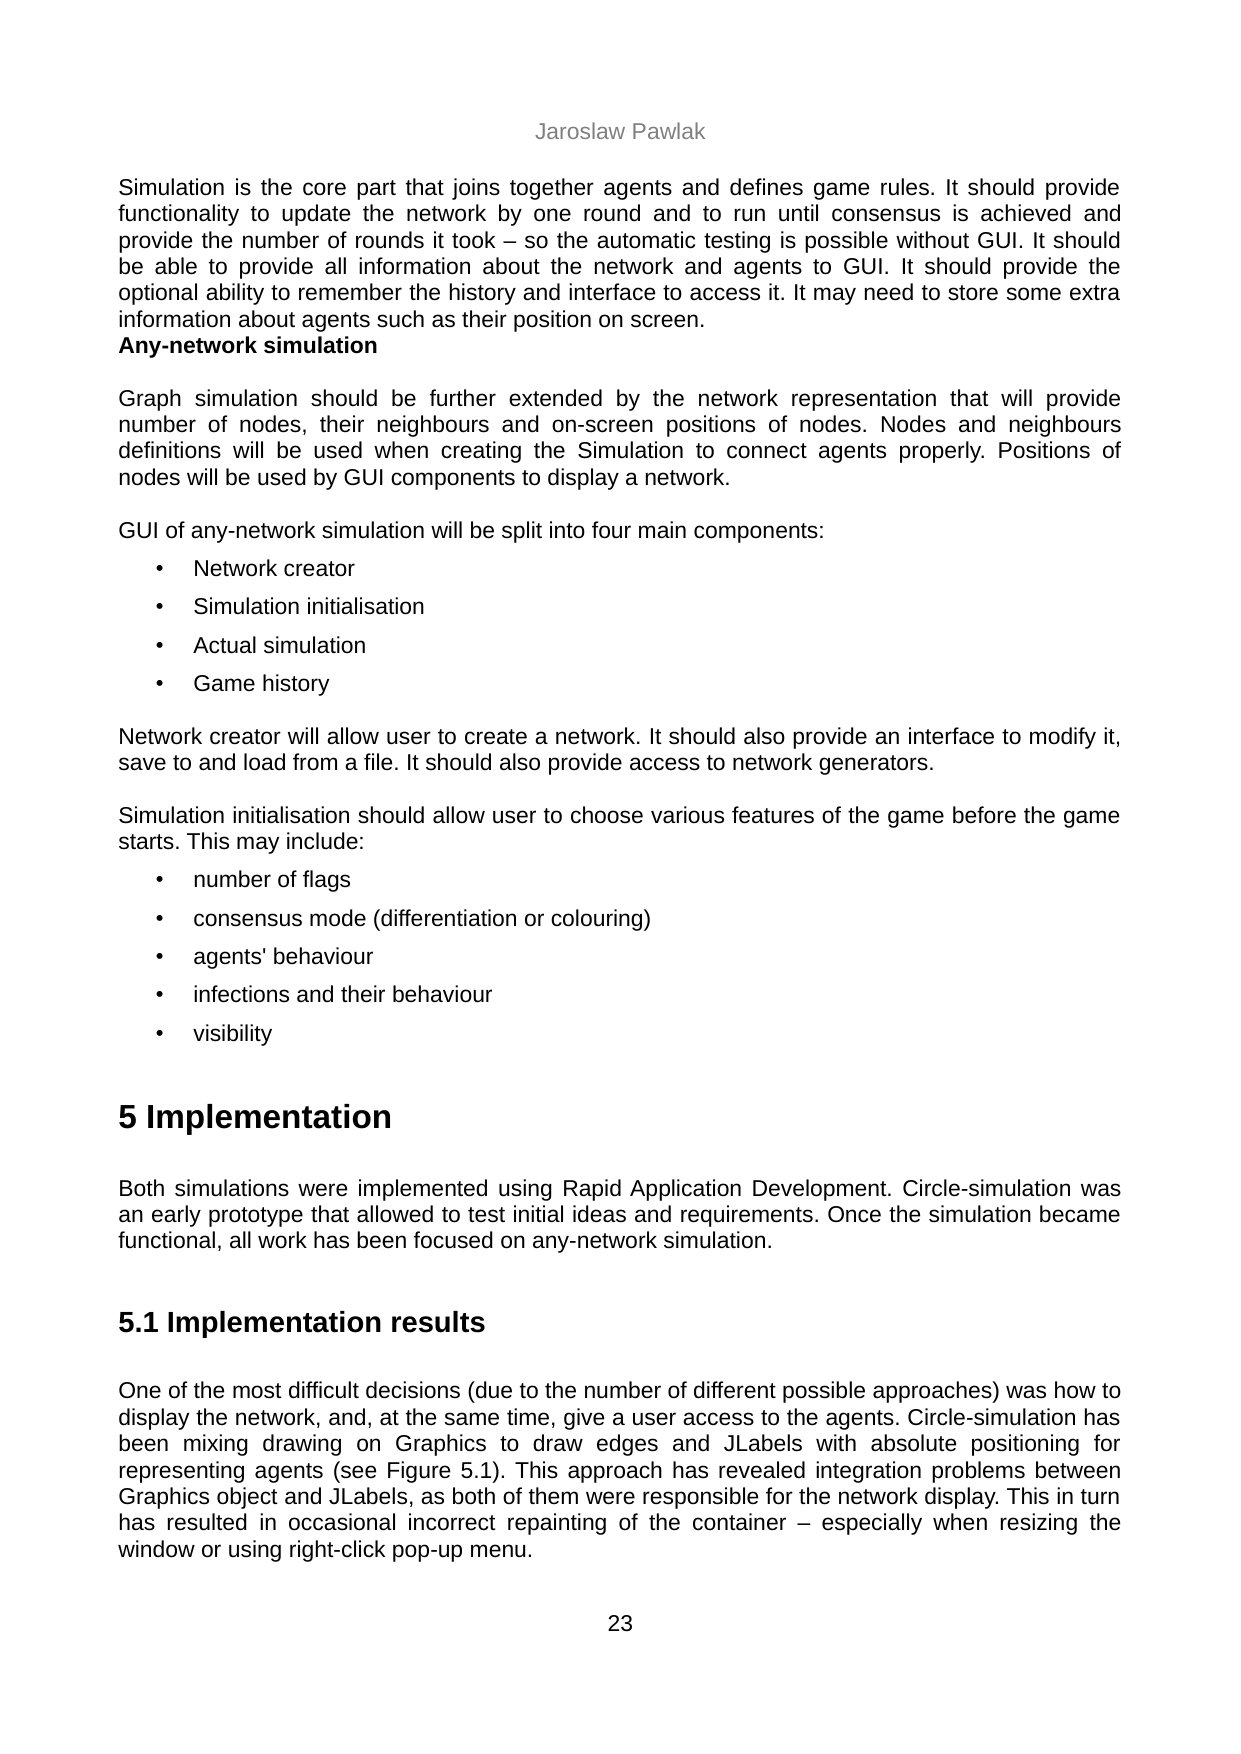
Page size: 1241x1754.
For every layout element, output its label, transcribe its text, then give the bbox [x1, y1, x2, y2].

list consensus mode (differentiation or colouring) [156, 905, 1122, 931]
list Game history [156, 670, 1122, 696]
text Any-network simulation [118, 332, 1122, 358]
text Simulation is the core part that joins together agents and defines game rules. It should provide functionality to update the network by one round and to run until consensus is achieved and provide the number of rounds it took – so the automatic testing is possible without GUI. It should be able to provide all information about the network and agents to GUI. It should provide the optional ability to remember the history and interface to access it. It may need to store some extra information about agents such as their position on screen. [118, 174, 1122, 332]
list visibility [156, 1020, 1122, 1046]
list Actual simulation [156, 632, 1122, 658]
list number of flags [156, 866, 1122, 893]
text Network creator will allow user to create a network. It should also provide an interface to modify it, save to and load from a file. It should also provide access to network generators. [118, 723, 1122, 775]
subtitle 5.1 Implementation results [118, 1305, 1122, 1339]
list infections and their behaviour [156, 981, 1122, 1008]
text Both simulations were implemented using Rapid Application Development. Circle-simulation was an early prototype that allowed to test initial ideas and requirements. Once the simulation became functional, all work has been focused on any-network simulation. [118, 1175, 1122, 1254]
text GUI of any-network simulation will be split into four main components: [118, 517, 1122, 543]
list Network creator [156, 555, 1122, 581]
list Simulation initialisation [156, 593, 1122, 619]
text Graph simulation should be further extended by the network representation that will provide number of nodes, their neighbours and on-screen positions of nodes. Nodes and neighbours definitions will be used when creating the Simulation to connect agents properly. Positions of nodes will be used by GUI components to display a network. [118, 385, 1122, 490]
subtitle 5 Implementation [118, 1097, 1122, 1136]
text One of the most difficult decisions (due to the number of different possible approaches) was how to display the network, and, at the same time, give a user access to the agents. Circle-simulation has been mixing drawing on Graphics to draw edges and JLabels with absolute positioning for representing agents (see Figure 5.1). This approach has revealed integration problems between Graphics object and JLabels, as both of them were responsible for the network display. This in turn has resulted in occasional incorrect repainting of the container – especially when resizing the window or using right-click pop-up menu. [118, 1377, 1122, 1562]
list agents' behaviour [156, 943, 1122, 969]
text Simulation initialisation should allow user to choose various features of the game before the game starts. This may include: [118, 802, 1122, 854]
